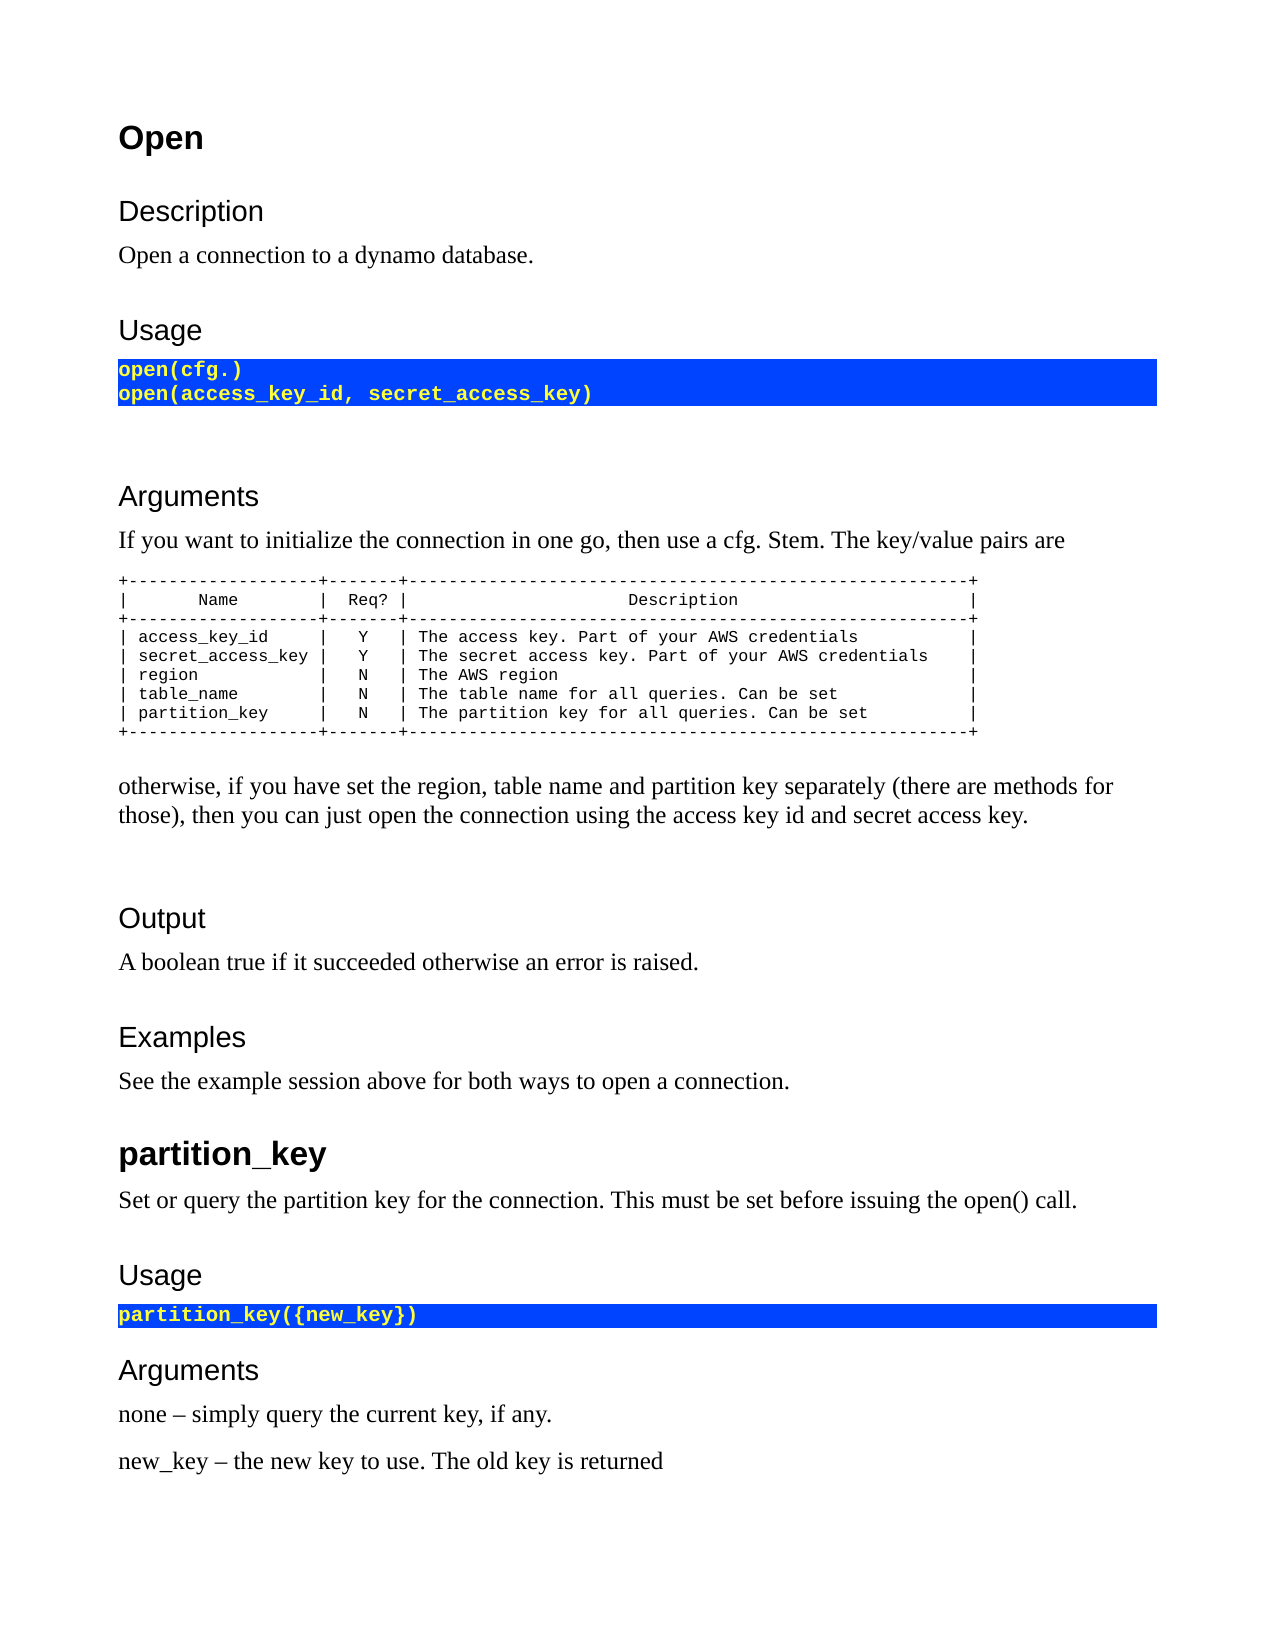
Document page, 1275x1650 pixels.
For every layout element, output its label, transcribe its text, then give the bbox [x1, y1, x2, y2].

subtitle Arguments [118, 479, 1157, 512]
text A boolean true if it succeeded otherwise an error is raised. [118, 947, 1157, 976]
text otherwise, if you have set the region, table name and partition key separately (there are methods for those), then you can just open the connection using the access key id and secret access key. [118, 771, 1157, 828]
text If you want to initialize the connection in one go, then use a cfg. Stem. The key/value pairs are [118, 525, 1157, 554]
text +-------------------+-------+--------------------------------------------------------+ | Name | Req? | Description | +-------------------+-------+--------------------------------------------------------+ | access_key_id | Y | The access key. Part of your AWS credentials | | secret_access_key | Y | The secret access key. Part of your AWS credentials | | region | N | The AWS region | | table_name | N | The table name for all queries. Can be set | | partition_key | N | The partition key for all queries. Can be set | +-------------------+-------+--------------------------------------------------------+ [118, 572, 1157, 771]
subtitle Output [118, 901, 1157, 934]
text new_key – the new key to use. The old key is returned [118, 1446, 1157, 1475]
subtitle Examples [118, 1020, 1157, 1053]
text open(cfg.) [118, 359, 1157, 383]
text Set or query the partition key for the connection. This must be set before issuing the open() call. [118, 1185, 1157, 1214]
text See the example session above for both ways to open a connection. [118, 1066, 1157, 1094]
subtitle Usage [118, 1258, 1157, 1291]
subtitle Open [118, 118, 1157, 157]
text none – simply query the current key, if any. [118, 1399, 1157, 1427]
subtitle Description [118, 194, 1157, 228]
subtitle partition_key [118, 1134, 1157, 1173]
text open(access_key_id, secret_access_key) [118, 383, 1157, 406]
text partition_key({new_key}) [118, 1304, 1157, 1328]
text Open a connection to a dynamo database. [118, 240, 1157, 269]
subtitle Arguments [118, 1353, 1157, 1386]
subtitle Usage [118, 313, 1157, 346]
